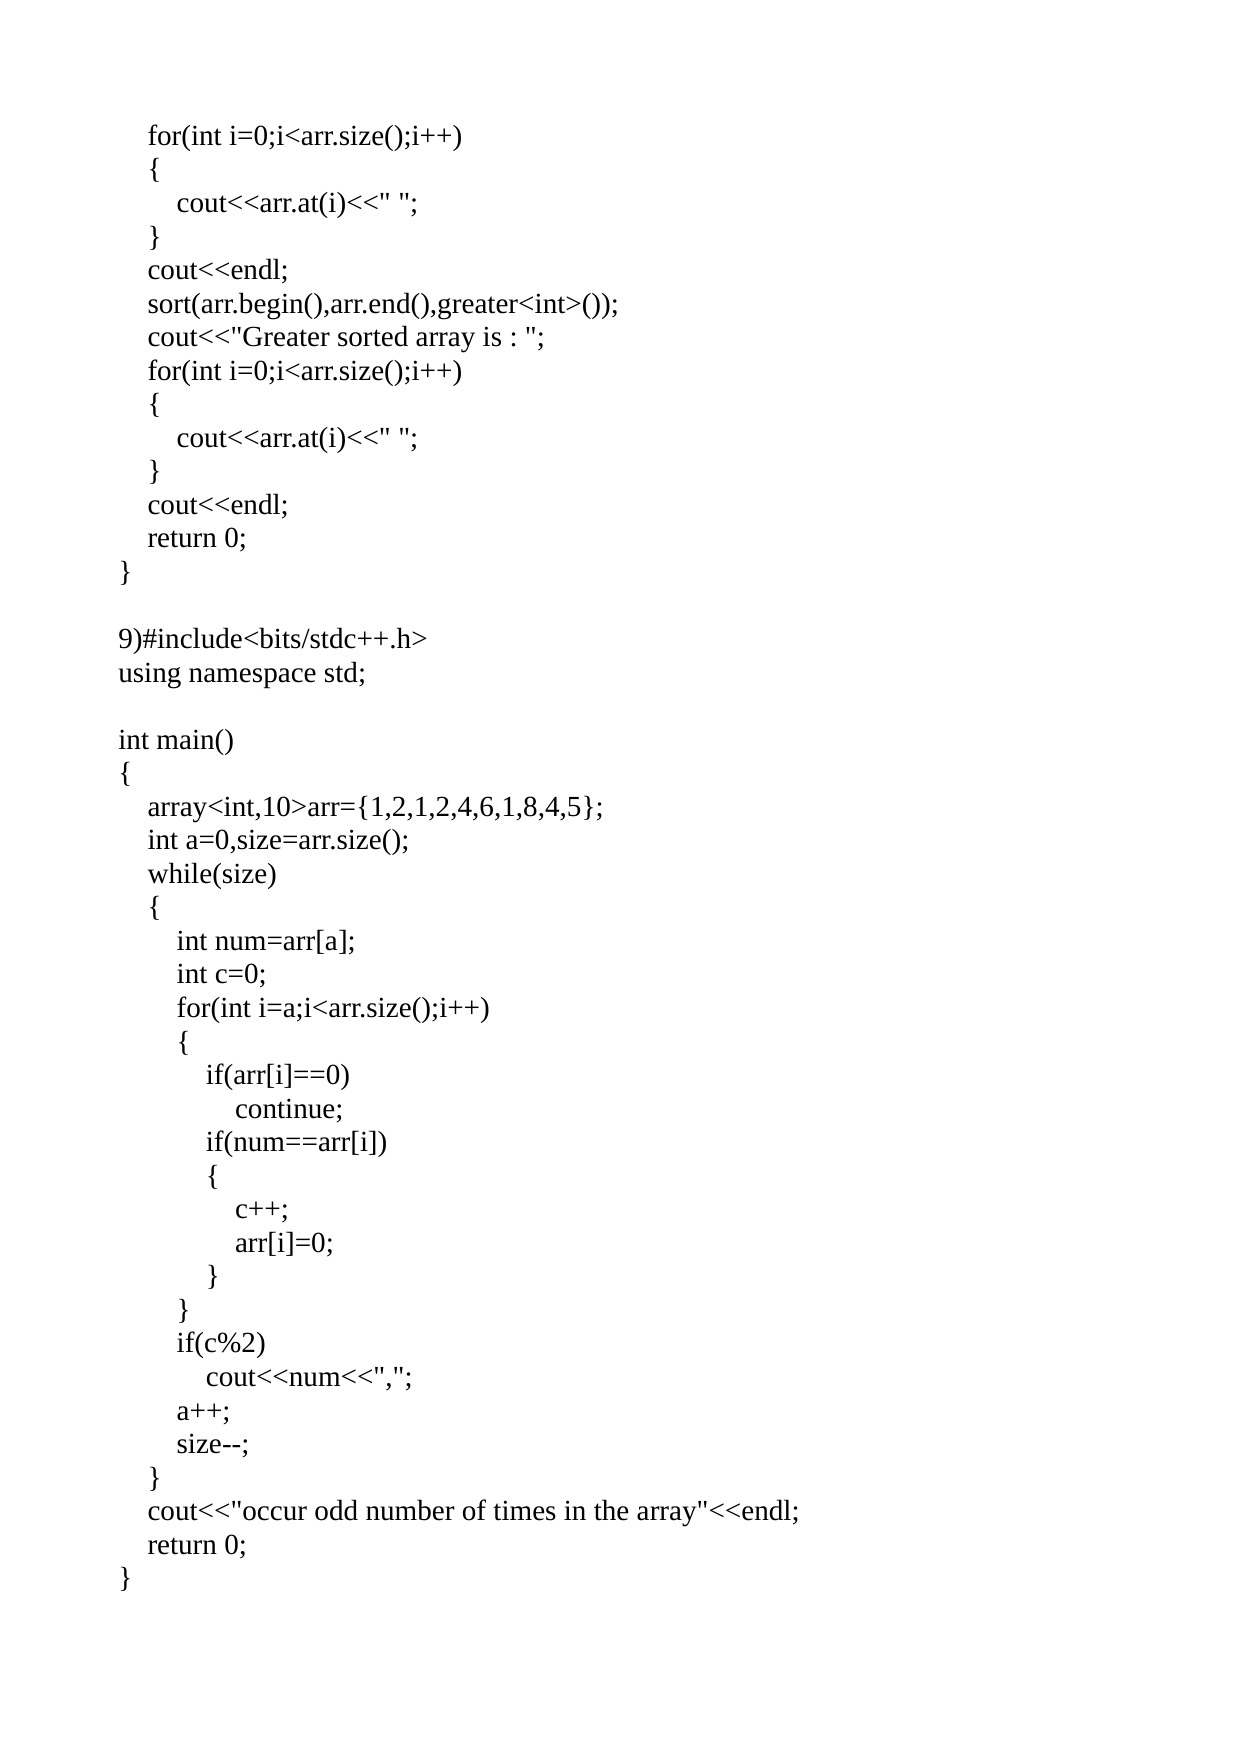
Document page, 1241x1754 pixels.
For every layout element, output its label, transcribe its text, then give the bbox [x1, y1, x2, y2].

text } [118, 453, 1122, 487]
text { [118, 386, 1122, 420]
text { [118, 755, 1122, 789]
text int main() [118, 722, 1122, 755]
text array<int,10>arr={1,2,1,2,4,6,1,8,4,5}; [118, 789, 1122, 822]
text int a=0,size=arr.size(); [118, 822, 1122, 856]
text 9)#include<bits/stdc++.h> [118, 621, 1122, 655]
text } [118, 1560, 1122, 1594]
text } [118, 1258, 1122, 1292]
text int c=0; [118, 957, 1122, 990]
text return 0; [118, 1527, 1122, 1560]
text size--; [118, 1426, 1122, 1460]
text cout<<arr.at(i)<<" "; [118, 185, 1122, 219]
text { [118, 1158, 1122, 1191]
text return 0; [118, 521, 1122, 554]
text { [118, 889, 1122, 923]
text arr[i]=0; [118, 1225, 1122, 1258]
text c++; [118, 1191, 1122, 1225]
text for(int i=0;i<arr.size();i++) [118, 353, 1122, 386]
text cout<<"Greater sorted array is : "; [118, 319, 1122, 353]
text using namespace std; [118, 655, 1122, 688]
text { [118, 1024, 1122, 1057]
text cout<<endl; [118, 487, 1122, 521]
text } [118, 1292, 1122, 1326]
text sort(arr.begin(),arr.end(),greater<int>()); [118, 286, 1122, 319]
text if(arr[i]==0) [118, 1057, 1122, 1091]
text cout<<arr.at(i)<<" "; [118, 420, 1122, 453]
text for(int i=0;i<arr.size();i++) [118, 118, 1122, 152]
text cout<<"occur odd number of times in the array"<<endl; [118, 1493, 1122, 1527]
text continue; [118, 1091, 1122, 1124]
text cout<<num<<","; [118, 1359, 1122, 1393]
text if(num==arr[i]) [118, 1124, 1122, 1158]
text if(c%2) [118, 1326, 1122, 1359]
text while(size) [118, 856, 1122, 889]
text } [118, 219, 1122, 252]
text { [118, 152, 1122, 185]
text } [118, 554, 1122, 588]
text int num=arr[a]; [118, 923, 1122, 957]
text for(int i=a;i<arr.size();i++) [118, 990, 1122, 1024]
text } [118, 1460, 1122, 1493]
text cout<<endl; [118, 252, 1122, 286]
text a++; [118, 1393, 1122, 1426]
